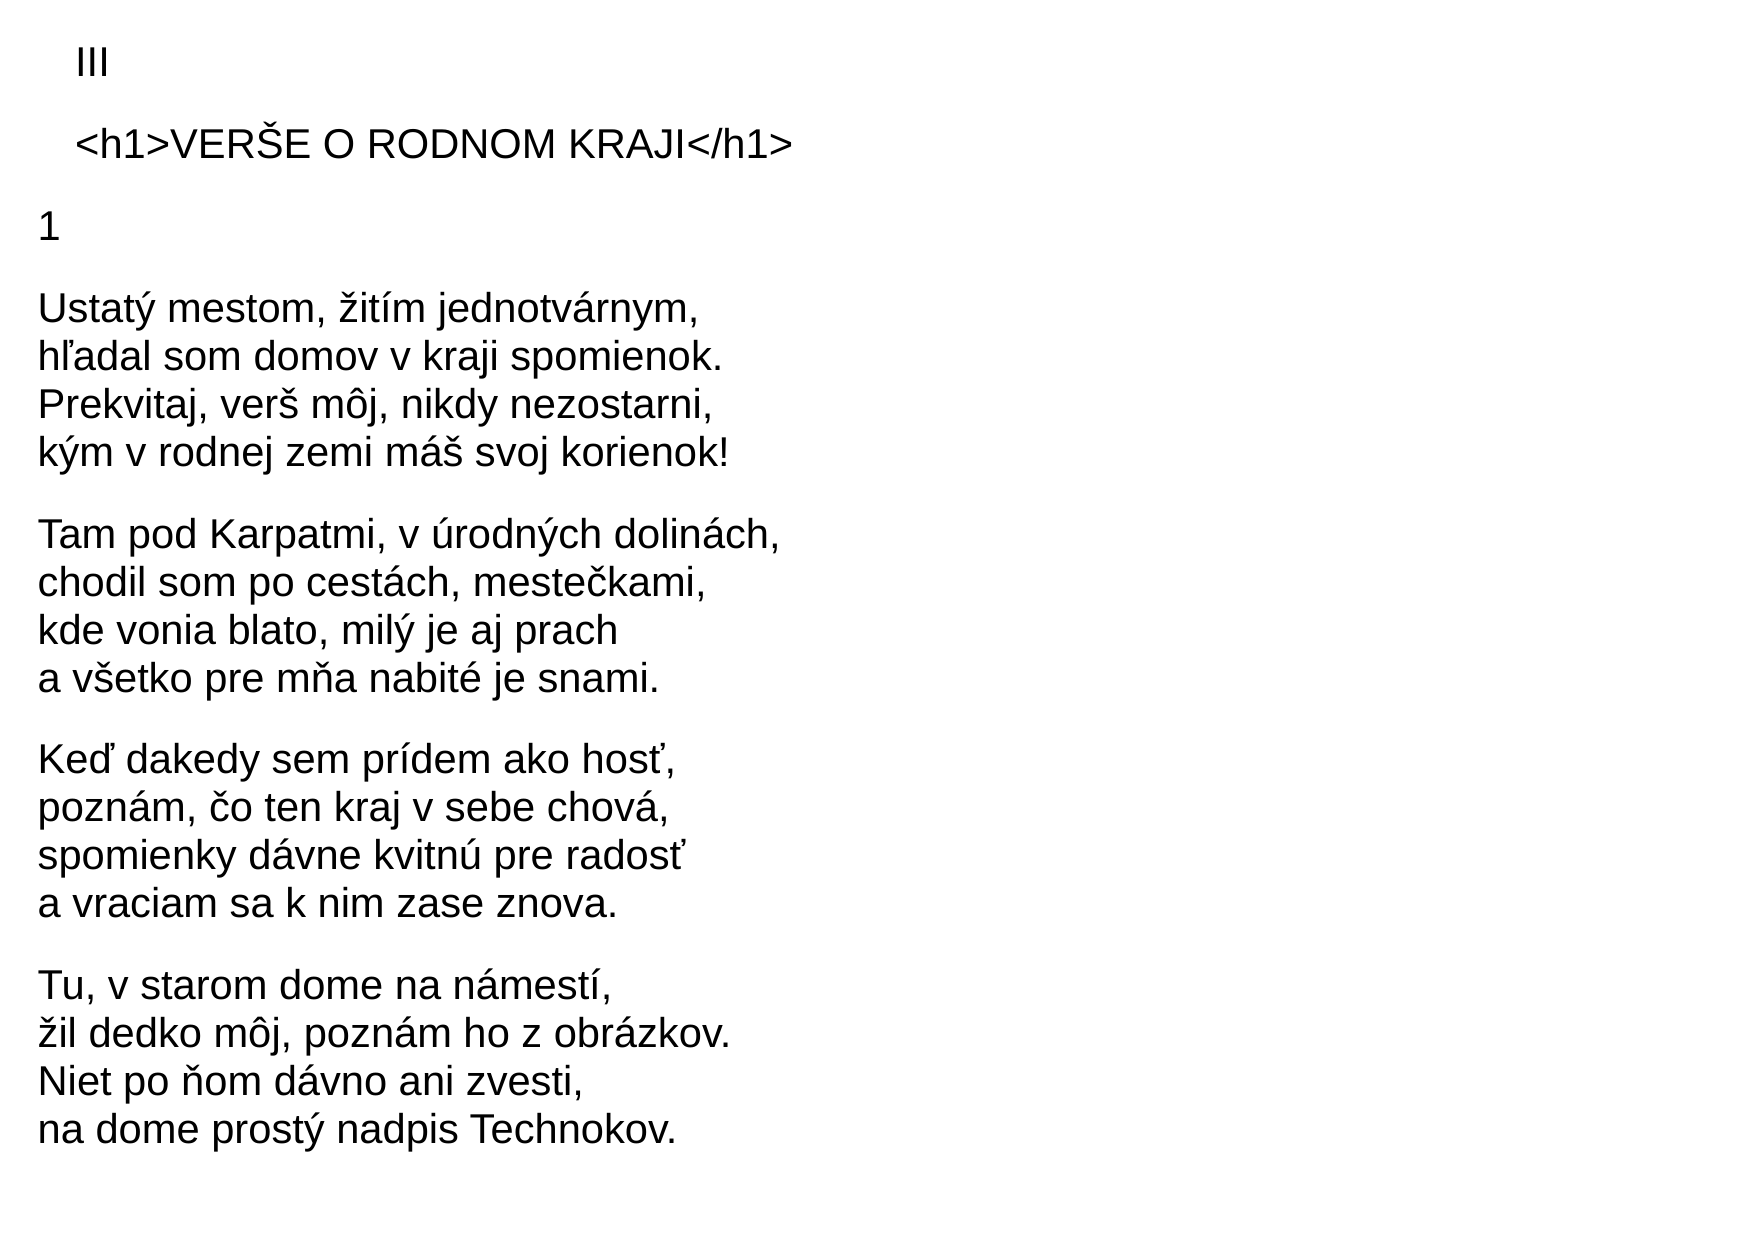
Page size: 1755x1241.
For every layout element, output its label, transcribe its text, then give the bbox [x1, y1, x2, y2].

text Keď dakedy sem prídem ako hosť, [37, 735, 1717, 783]
text Prekvitaj, verš môj, nikdy nezostarni, [37, 379, 1717, 427]
text kde vonia blato, milý je aj prach [37, 605, 1717, 653]
text kým v rodnej zemi máš svoj korienok! [37, 427, 1717, 475]
text III [37, 37, 1717, 85]
text Niet po ňom dávno ani zvesti, [37, 1056, 1717, 1104]
text a vraciam sa k nim zase znova. [37, 879, 1717, 927]
text a všetko pre mňa nabité je snami. [37, 653, 1717, 701]
text Tu, v starom dome na námestí, [37, 961, 1717, 1008]
text žil dedko môj, poznám ho z obrázkov. [37, 1008, 1717, 1056]
text <h1>VERŠE O RODNOM KRAJI</h1> [37, 119, 1717, 167]
text Ustatý mestom, žitím jednotvárnym, [37, 283, 1717, 331]
text chodil som po cestách, mestečkami, [37, 557, 1717, 605]
text 1 [37, 201, 1717, 249]
text poznám, čo ten kraj v sebe chová, [37, 783, 1717, 831]
text hľadal som domov v kraji spomienok. [37, 331, 1717, 379]
text spomienky dávne kvitnú pre radosť [37, 831, 1717, 879]
text na dome prostý nadpis Technokov. [37, 1104, 1717, 1152]
text Tam pod Karpatmi, v úrodných dolinách, [37, 509, 1717, 557]
